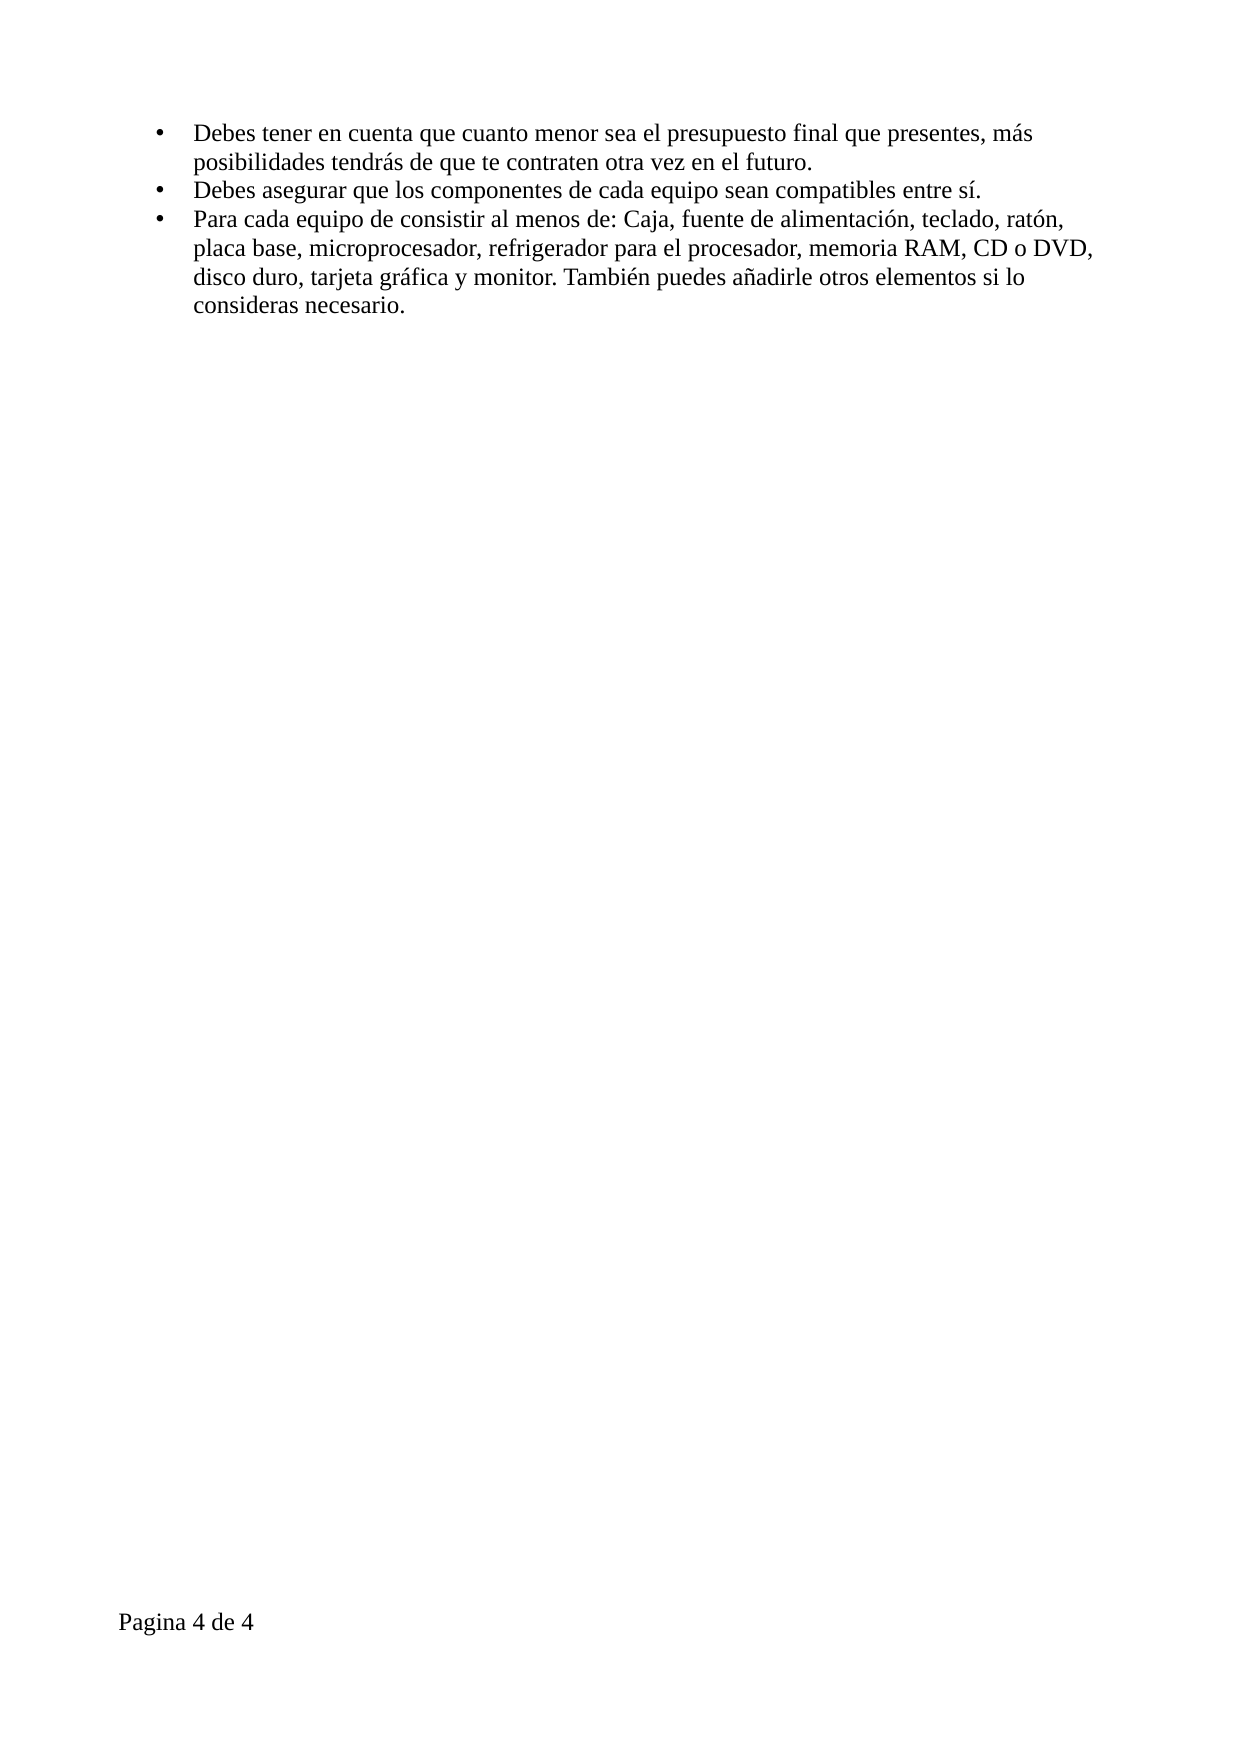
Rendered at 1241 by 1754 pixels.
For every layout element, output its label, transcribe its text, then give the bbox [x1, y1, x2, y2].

list Debes asegurar que los componentes de cada equipo sean compatibles entre sí. [156, 176, 1122, 204]
list Debes tener en cuenta que cuanto menor sea el presupuesto final que presentes, más posibilidades tendrás de que te contraten otra vez en el futuro. [156, 118, 1122, 176]
list Para cada equipo de consistir al menos de: Caja, fuente de alimentación, teclado, ratón, placa base, microprocesador, refrigerador para el procesador, memoria RAM, CD o DVD, disco duro, tarjeta gráfica y monitor. También puedes añadirle otros elementos si lo consideras necesario. [156, 204, 1122, 319]
